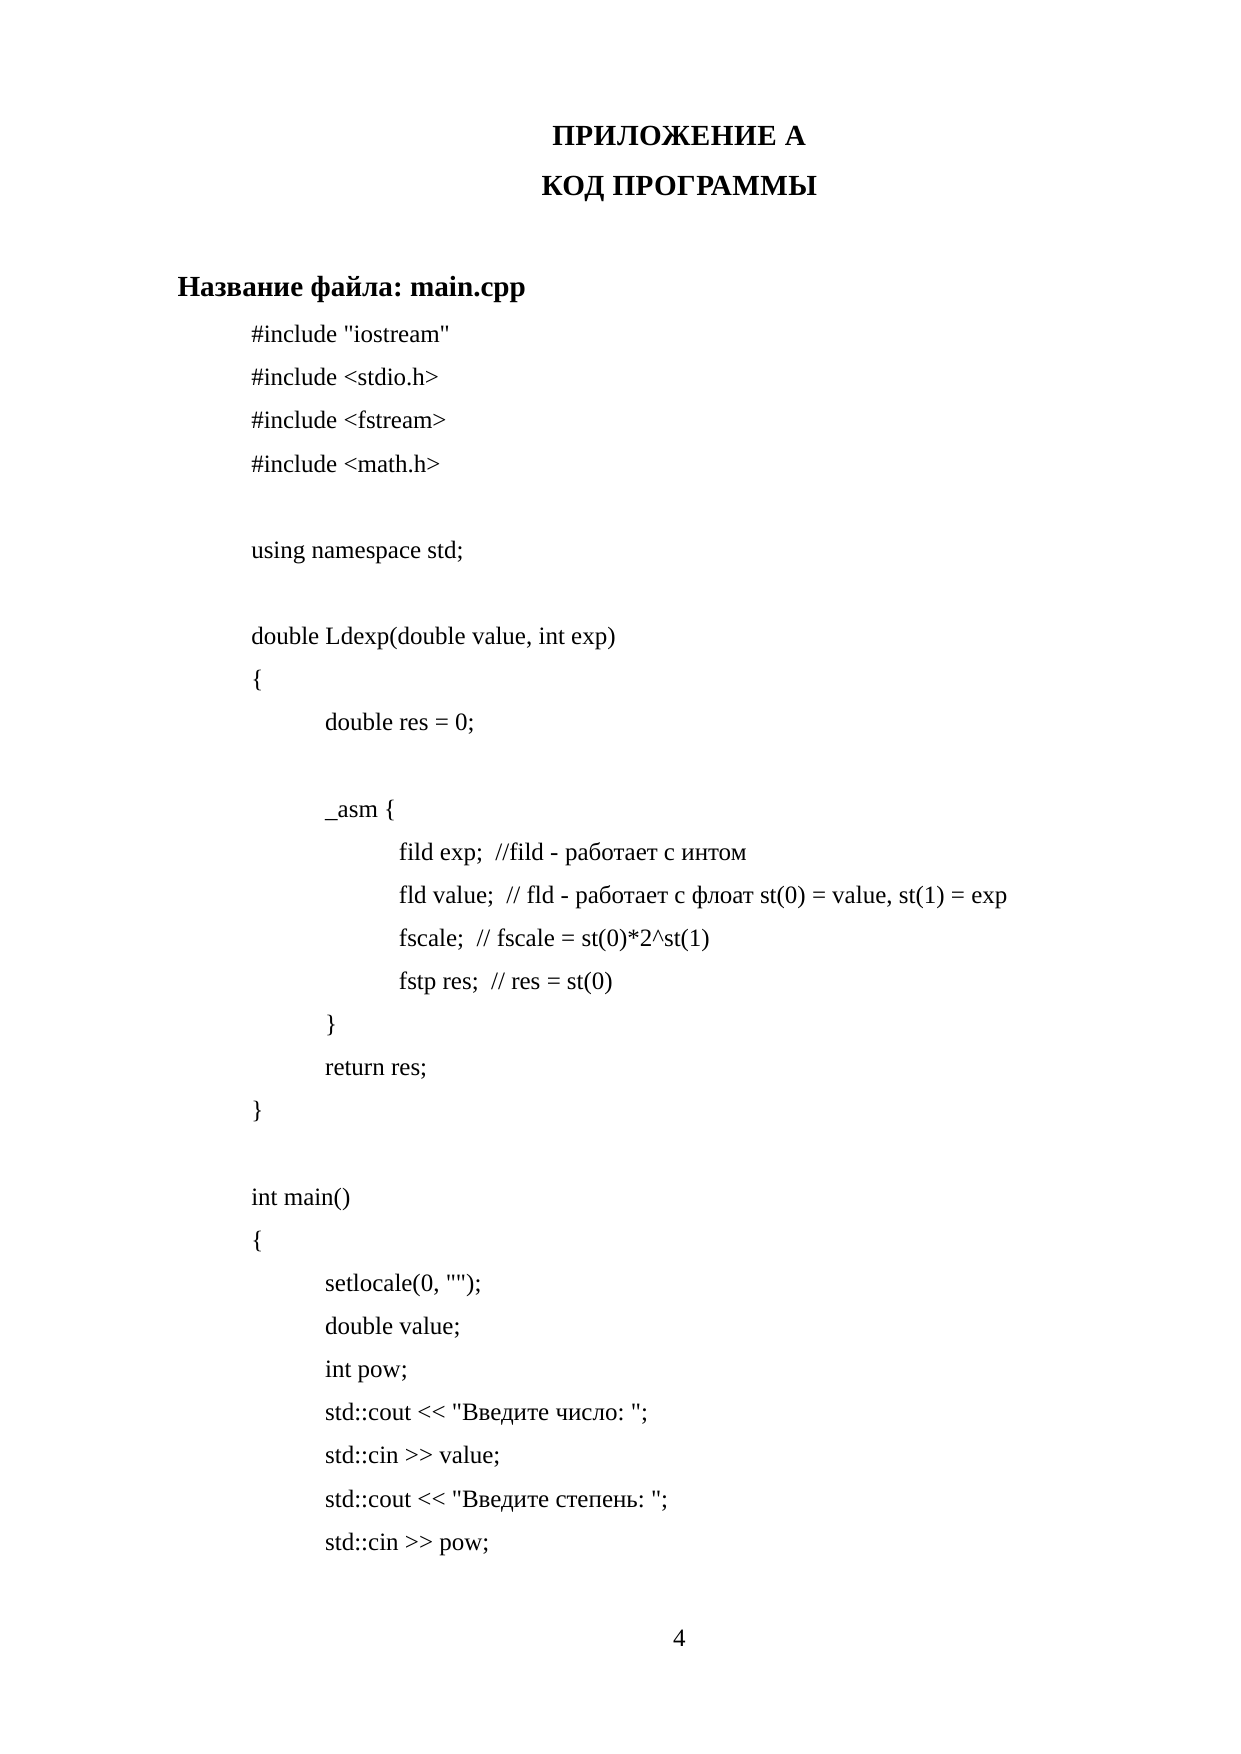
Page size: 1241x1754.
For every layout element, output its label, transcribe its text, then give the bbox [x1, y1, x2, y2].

text Название файла: main.cpp [177, 269, 1181, 303]
text ПРИЛОЖЕНИЕ А [177, 118, 1181, 152]
text } [177, 1096, 1181, 1124]
text #include <math.h> [177, 449, 1181, 477]
text } [177, 1009, 1181, 1038]
text #include "iostream" [177, 319, 1181, 348]
text std::cin >> pow; [177, 1527, 1181, 1556]
text fld value; // fld - работает с флоат st(0) = value, st(1) = exp [177, 880, 1181, 909]
text КОД ПРОГРАММЫ [177, 168, 1181, 202]
text { [177, 1225, 1181, 1254]
text int pow; [177, 1354, 1181, 1383]
text std::cout << "Введите степень: "; [177, 1484, 1181, 1512]
text setlocale(0, ""); [177, 1268, 1181, 1297]
text using namespace std; [177, 535, 1181, 564]
text std::cout << "Введите число: "; [177, 1397, 1181, 1426]
text int main() [177, 1182, 1181, 1211]
text #include <stdio.h> [177, 362, 1181, 391]
text double value; [177, 1311, 1181, 1340]
text fscale; // fscale = st(0)*2^st(1) [177, 923, 1181, 952]
text fstp res; // res = st(0) [177, 966, 1181, 995]
text _asm { [177, 794, 1181, 822]
text { [177, 664, 1181, 693]
text #include <fstream> [177, 406, 1181, 434]
text return res; [177, 1052, 1181, 1081]
text double res = 0; [177, 707, 1181, 736]
text double Ldexp(double value, int exp) [177, 621, 1181, 650]
text fild exp; //fild - работает с интом [177, 837, 1181, 866]
text std::cin >> value; [177, 1441, 1181, 1469]
